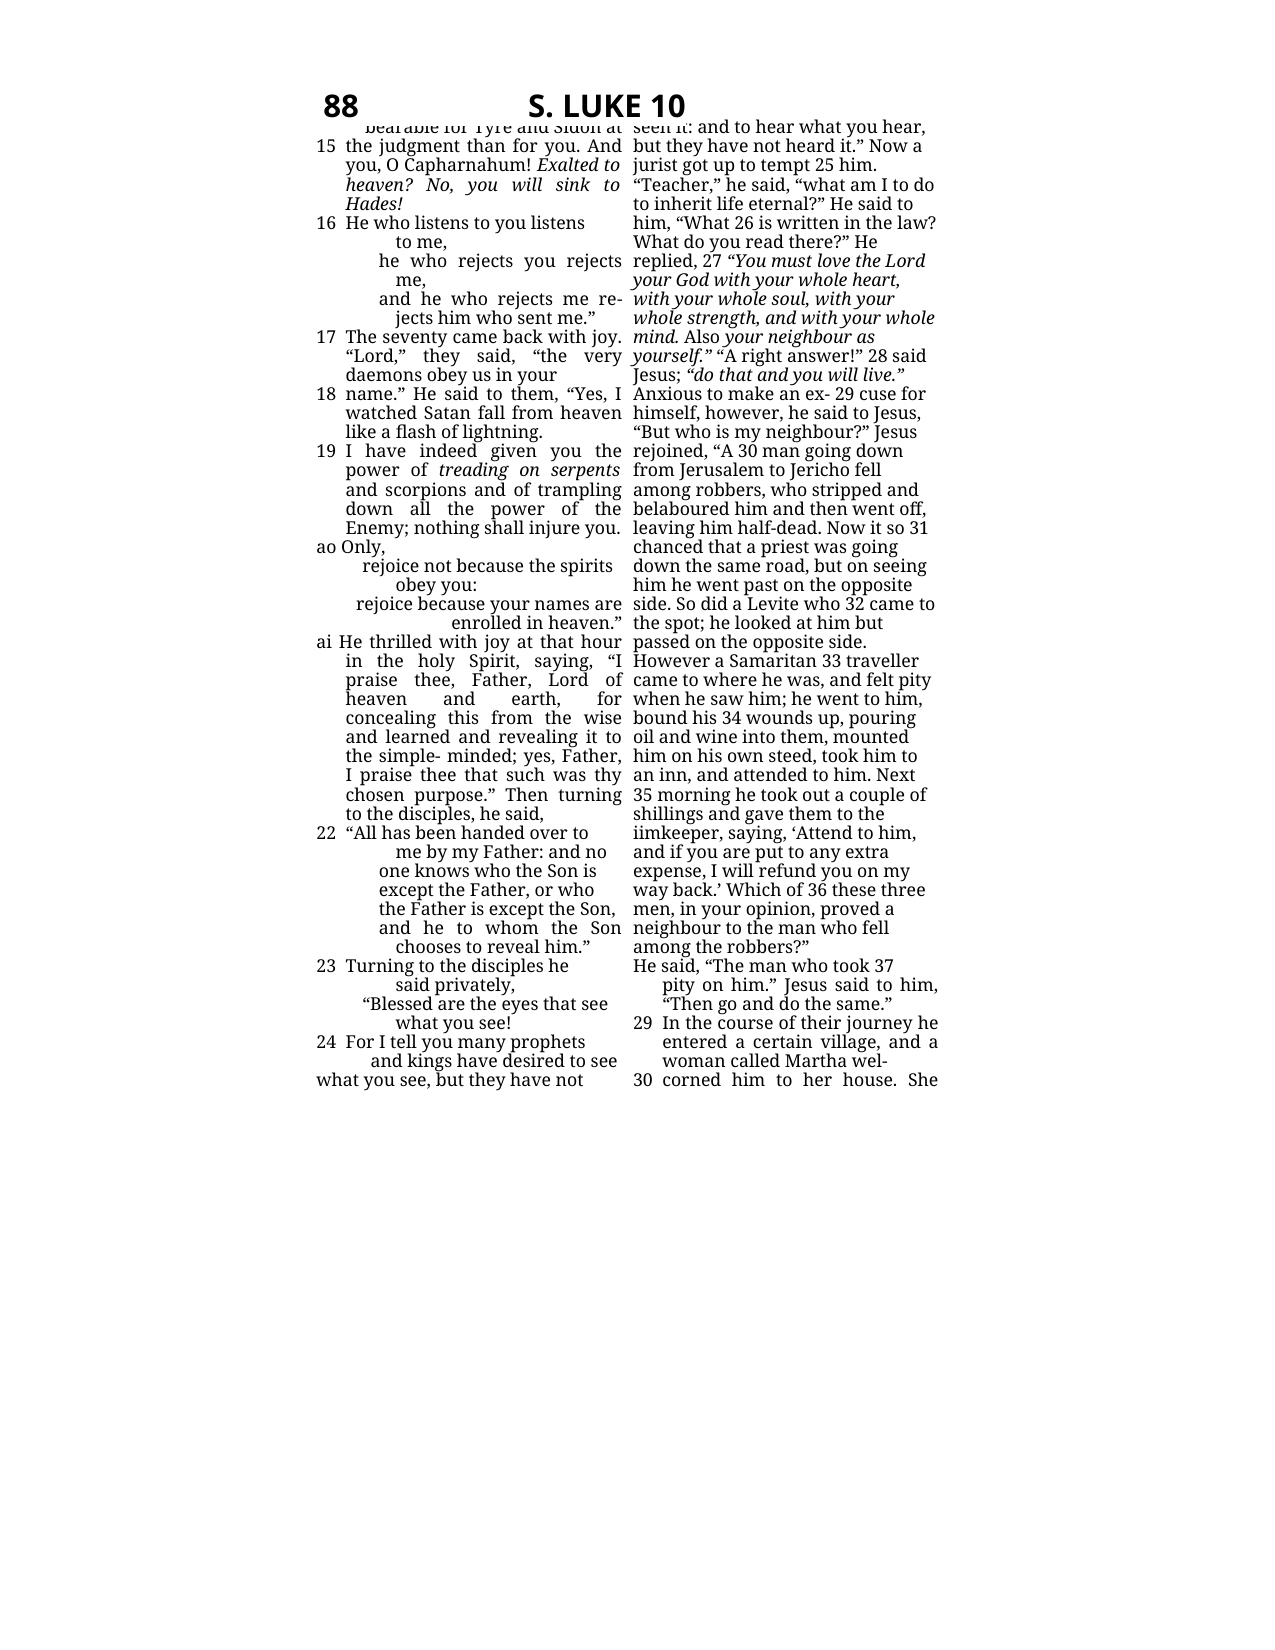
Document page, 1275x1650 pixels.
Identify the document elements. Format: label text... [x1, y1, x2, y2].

text He said, “The man who took 37 [633, 957, 939, 976]
list Turning to the disciples he [316, 957, 622, 976]
text ai He thrilled with joy at that hour in the holy Spirit, saying, “I praise thee, Father, Lord of heaven and earth, for concealing this from the wise and learned and revealing it to the simple- minded; yes, Father, I praise thee that such was thy chosen purpose.” Then turning to the disciples, he said, [316, 633, 622, 824]
list “All has been handed over to [316, 824, 622, 843]
text and he to whom the Son chooses to reveal him.” [379, 919, 622, 957]
list For I tell you many prophets [316, 1033, 622, 1053]
text pity on him.” Jesus said to him, “Then go and do the same.” [662, 976, 939, 1014]
text bearable for Tyre and Sidon at [316, 118, 622, 138]
text and he who rejects me re­jects him who sent me.” [379, 290, 622, 328]
text said privately, [379, 976, 622, 995]
text me by my Father: and no one knows who the Son is except the Father, or who the Father is except the Son, [379, 843, 622, 919]
text rejoice not because the spirits obey you: [362, 557, 622, 595]
list The seventy came back with joy. “Lord,” they said, “the very daemons obey us in your [316, 328, 622, 385]
list corned him to her house. She had a sister called Mary, who seated herself at the feet of the [633, 1072, 939, 1091]
text “Blessed are the eyes that see what you see! [362, 995, 622, 1033]
list He who listens to you listens [316, 214, 622, 233]
text rejoice because your names are enrolled in heaven.” [316, 595, 622, 633]
text and kings have desired to see what you see, but they have not [316, 1053, 622, 1091]
text he who rejects you rejects me, [379, 252, 622, 290]
list I have indeed given you the power of treading on serpents and scorpions and of trampling down all the power of the Enemy; nothing shall injure you. [316, 443, 622, 538]
list name.” He said to them, “Yes, I watched Satan fall from heaven like a flash of lightning. [316, 385, 622, 443]
text seen it: and to hear what you hear, but they have not heard it.” Now a jurist got up to tempt 25 him. “Teacher,” he said, “what am I to do to inherit life eter­nal?” He said to him, “What 26 is written in the law? What do you read there?” He replied, 27 “You must love the Lord your God with your whole heart, with your whole soul, with your whole strength, and with your whole mind. Also your neighbour as yourself.” “A right answer!” 28 said Jesus; “do that and you will live.” Anxious to make an ex- 29 cuse for himself, however, he said to Jesus, “But who is my neighbour?” Jesus rejoined, “A 30 man going down from Jerusalem to Jericho fell among robbers, who stripped and belaboured him and then went off, leaving him half-dead. Now it so 31 chanced that a priest was going down the same road, but on see­ing him he went past on the op­posite side. So did a Levite who 32 came to the spot; he looked at him but passed on the opposite side. However a Samaritan 33 traveller came to where he was, and felt pity when he saw him; he went to him, bound his 34 wounds up, pouring oil and wine into them, mounted him on his own steed, took him to an inn, and attended to him. Next 35 morning he took out a couple of shillings and gave them to the iimkeeper, saying, ‘Attend to him, and if you are put to any extra expense, I will refund you on my way back.’ Which of 36 these three men, in your opinion, proved a neighbour to the man who fell among the robbers?” [633, 118, 939, 957]
list In the course of their journey he entered a certain village, and a woman called Martha wel- [633, 1014, 939, 1072]
text to me, [379, 233, 622, 252]
list the judgment than for you. And you, O Capharnahum! Exalted to heaven? No, you will sink to Hades! [316, 138, 622, 214]
text ao Only, [316, 538, 622, 557]
